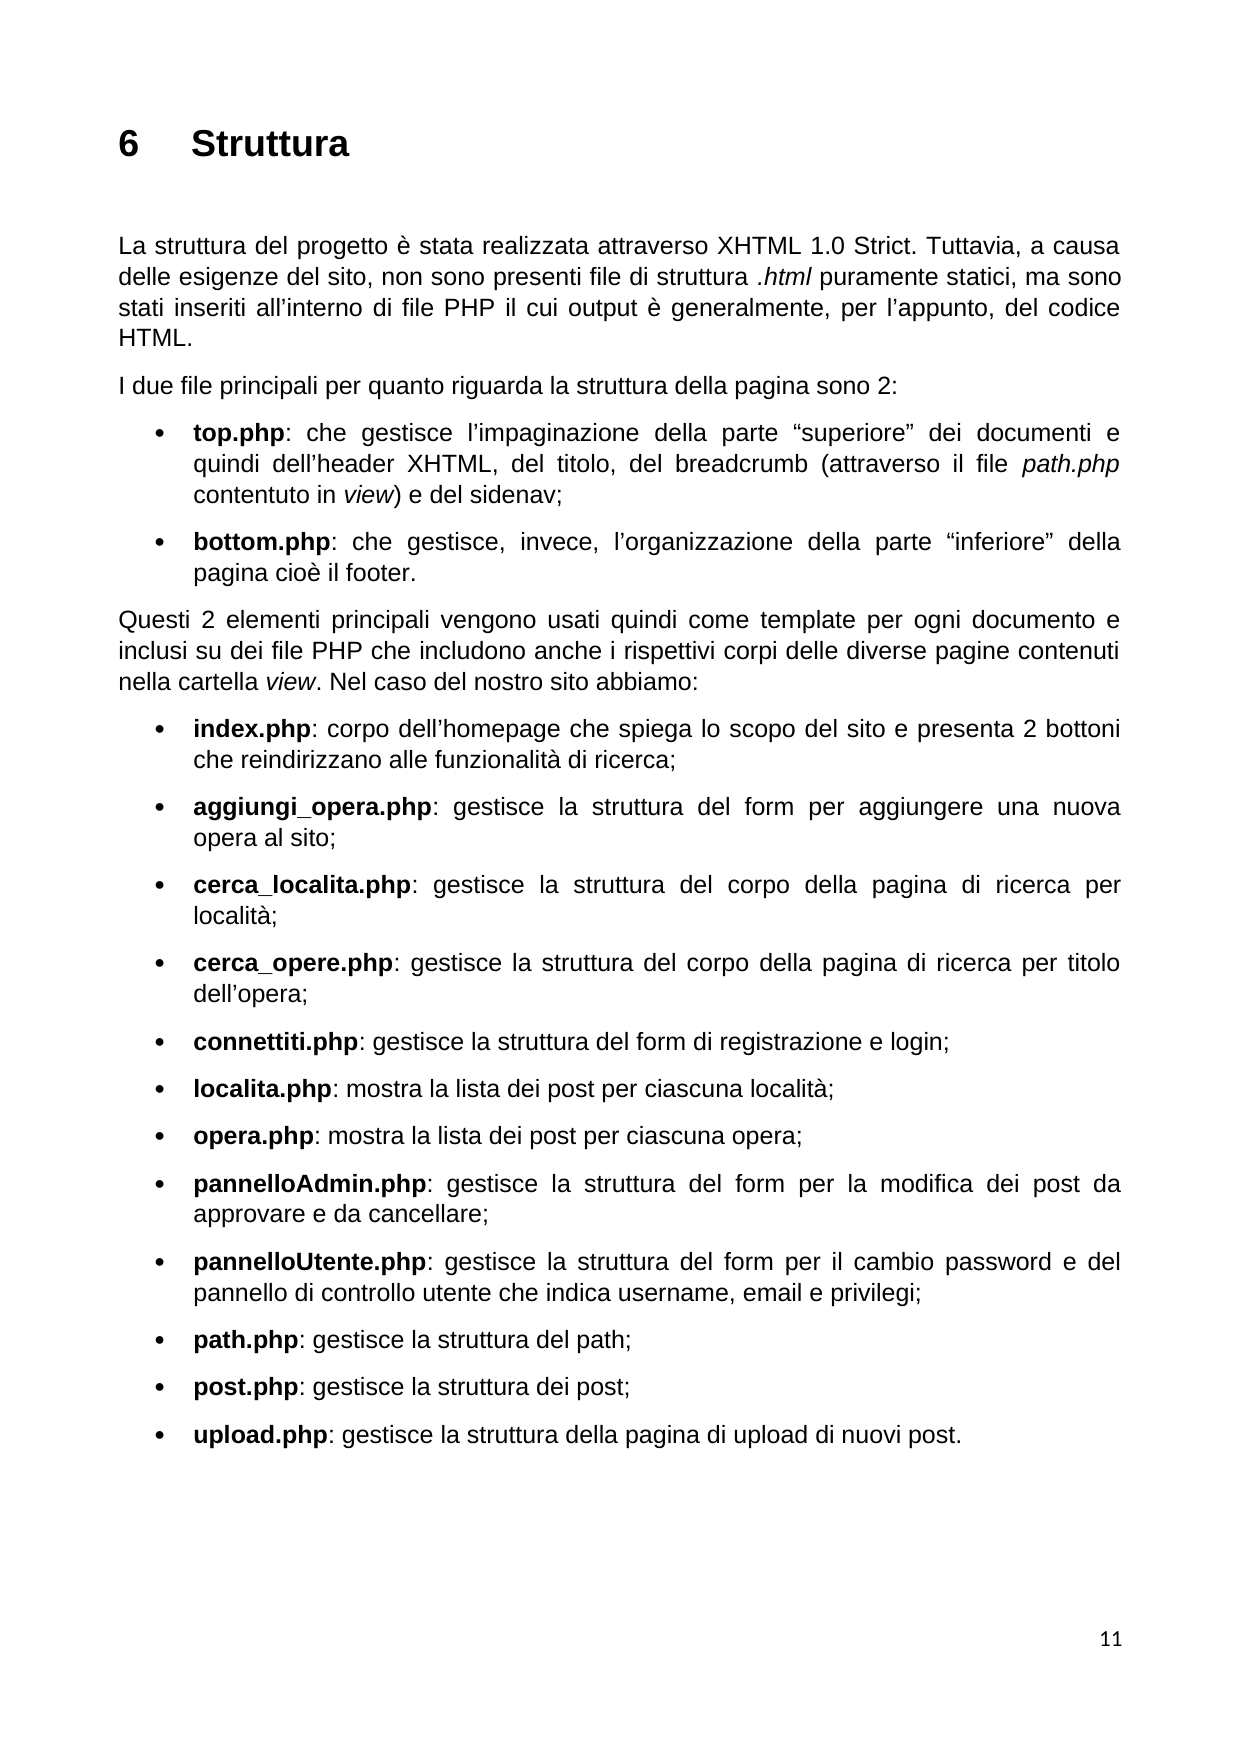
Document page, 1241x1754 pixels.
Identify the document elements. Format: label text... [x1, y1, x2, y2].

list pannelloAdmin.php: gestisce la struttura del form per la modifica dei post da approvare e da cancellare; [156, 1169, 1122, 1228]
list post.php: gestisce la struttura dei post; [156, 1372, 1122, 1401]
list cerca_opere.php: gestisce la struttura del corpo della pagina di ricerca per titolo dell’opera; [156, 948, 1122, 1008]
list top.php: che gestisce l’impaginazione della parte “superiore” dei documenti e quindi dell’header XHTML, del titolo, del breadcrumb (attraverso il file path.php contentuto in view) e del sidenav; [156, 418, 1122, 508]
list opera.php: mostra la lista dei post per ciascuna opera; [156, 1121, 1122, 1150]
list index.php: corpo dell’homepage che spiega lo scopo del sito e presenta 2 bottoni che reindirizzano alle funzionalità di ricerca; [156, 714, 1122, 773]
list upload.php: gestisce la struttura della pagina di upload di nuovi post. [156, 1420, 1122, 1448]
list path.php: gestisce la struttura del path; [156, 1325, 1122, 1354]
text Questi 2 elementi principali vengono usati quindi come template per ogni documento e inclusi su dei file PHP che includono anche i rispettivi corpi delle diverse pagine contenuti nella cartella view. Nel caso del nostro sito abbiamo: [118, 605, 1122, 695]
list pannelloUtente.php: gestisce la struttura del form per il cambio password e del pannello di controllo utente che indica username, email e privilegi; [156, 1247, 1122, 1306]
text 6 Struttura [118, 121, 1122, 164]
list aggiungi_opera.php: gestisce la struttura del form per aggiungere una nuova opera al sito; [156, 792, 1122, 852]
list cerca_localita.php: gestisce la struttura del corpo della pagina di ricerca per località; [156, 870, 1122, 930]
text I due file principali per quanto riguarda la struttura della pagina sono 2: [118, 371, 1122, 399]
list bottom.php: che gestisce, invece, l’organizzazione della parte “inferiore” della pagina cioè il footer. [156, 527, 1122, 587]
list localita.php: mostra la lista dei post per ciascuna località; [156, 1074, 1122, 1103]
text La struttura del progetto è stata realizzata attraverso XHTML 1.0 Strict. Tuttavia, a causa delle esigenze del sito, non sono presenti file di struttura .html puramente statici, ma sono stati inseriti all’interno di file PHP il cui output è generalmente, per l’appunto, del codice HTML. [118, 231, 1122, 352]
list connettiti.php: gestisce la struttura del form di registrazione e login; [156, 1027, 1122, 1055]
